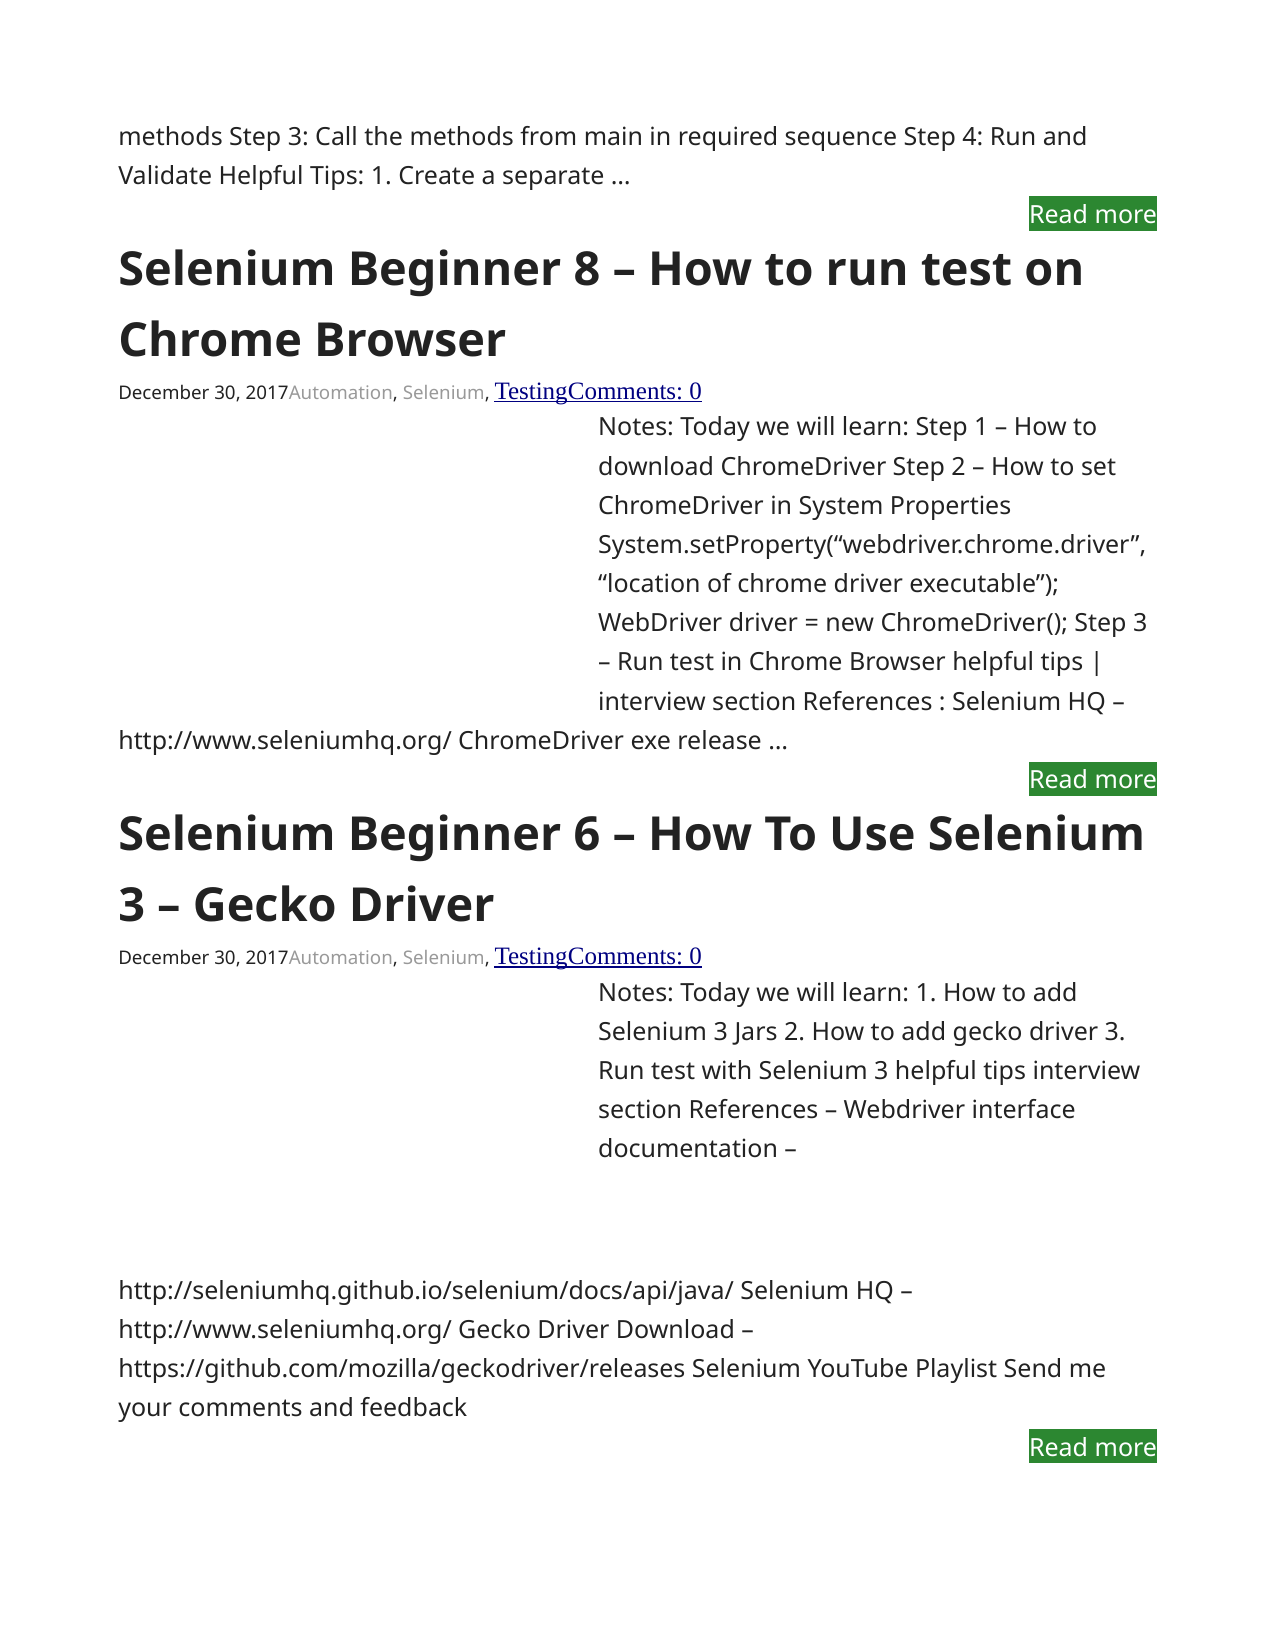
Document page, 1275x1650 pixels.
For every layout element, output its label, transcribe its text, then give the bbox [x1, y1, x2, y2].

text methods Step 3: Call the methods from main in required sequence Step 4: Run and Validate Helpful Tips: 1. Create a separate … [118, 118, 1157, 191]
subtitle Selenium Beginner 8 – How to run test on Chrome Browser [118, 236, 1157, 370]
text Read more [118, 762, 1157, 796]
text December 30, 2017Automation, Selenium, TestingComments: 0 [118, 941, 1157, 970]
text Read more [118, 1429, 1157, 1463]
text Notes: Today we will learn: Step 1 – How to download ChromeDriver Step 2 – How to set ChromeDriver in System Properties System.setProperty(“webdriver.chrome.driver”, “location of chrome driver executable”); WebDriver driver = new ChromeDriver(); Step 3 – Run test in Chrome Browser helpful tips | interview section References : Selenium HQ – http://www.seleniumhq.org/ ChromeDriver exe release … [118, 409, 1157, 756]
subtitle Selenium Beginner 6 – How To Use Selenium 3 – Gecko Driver [118, 801, 1157, 935]
text Read more [118, 196, 1157, 231]
text December 30, 2017Automation, Selenium, TestingComments: 0 [118, 376, 1157, 405]
text Notes: Today we will learn: 1. How to add Selenium 3 Jars 2. How to add gecko driver 3. Run test with Selenium 3 helpful tips interview section References – Webdriver interface documentation – http://seleniumhq.github.io/selenium/docs/api/java/ Selenium HQ – http://www.seleniumhq.org/ Gecko Driver Download – https://github.com/mozilla/geckodriver/releases Selenium YouTube Playlist Send me your comments and feedback [118, 974, 1157, 1424]
